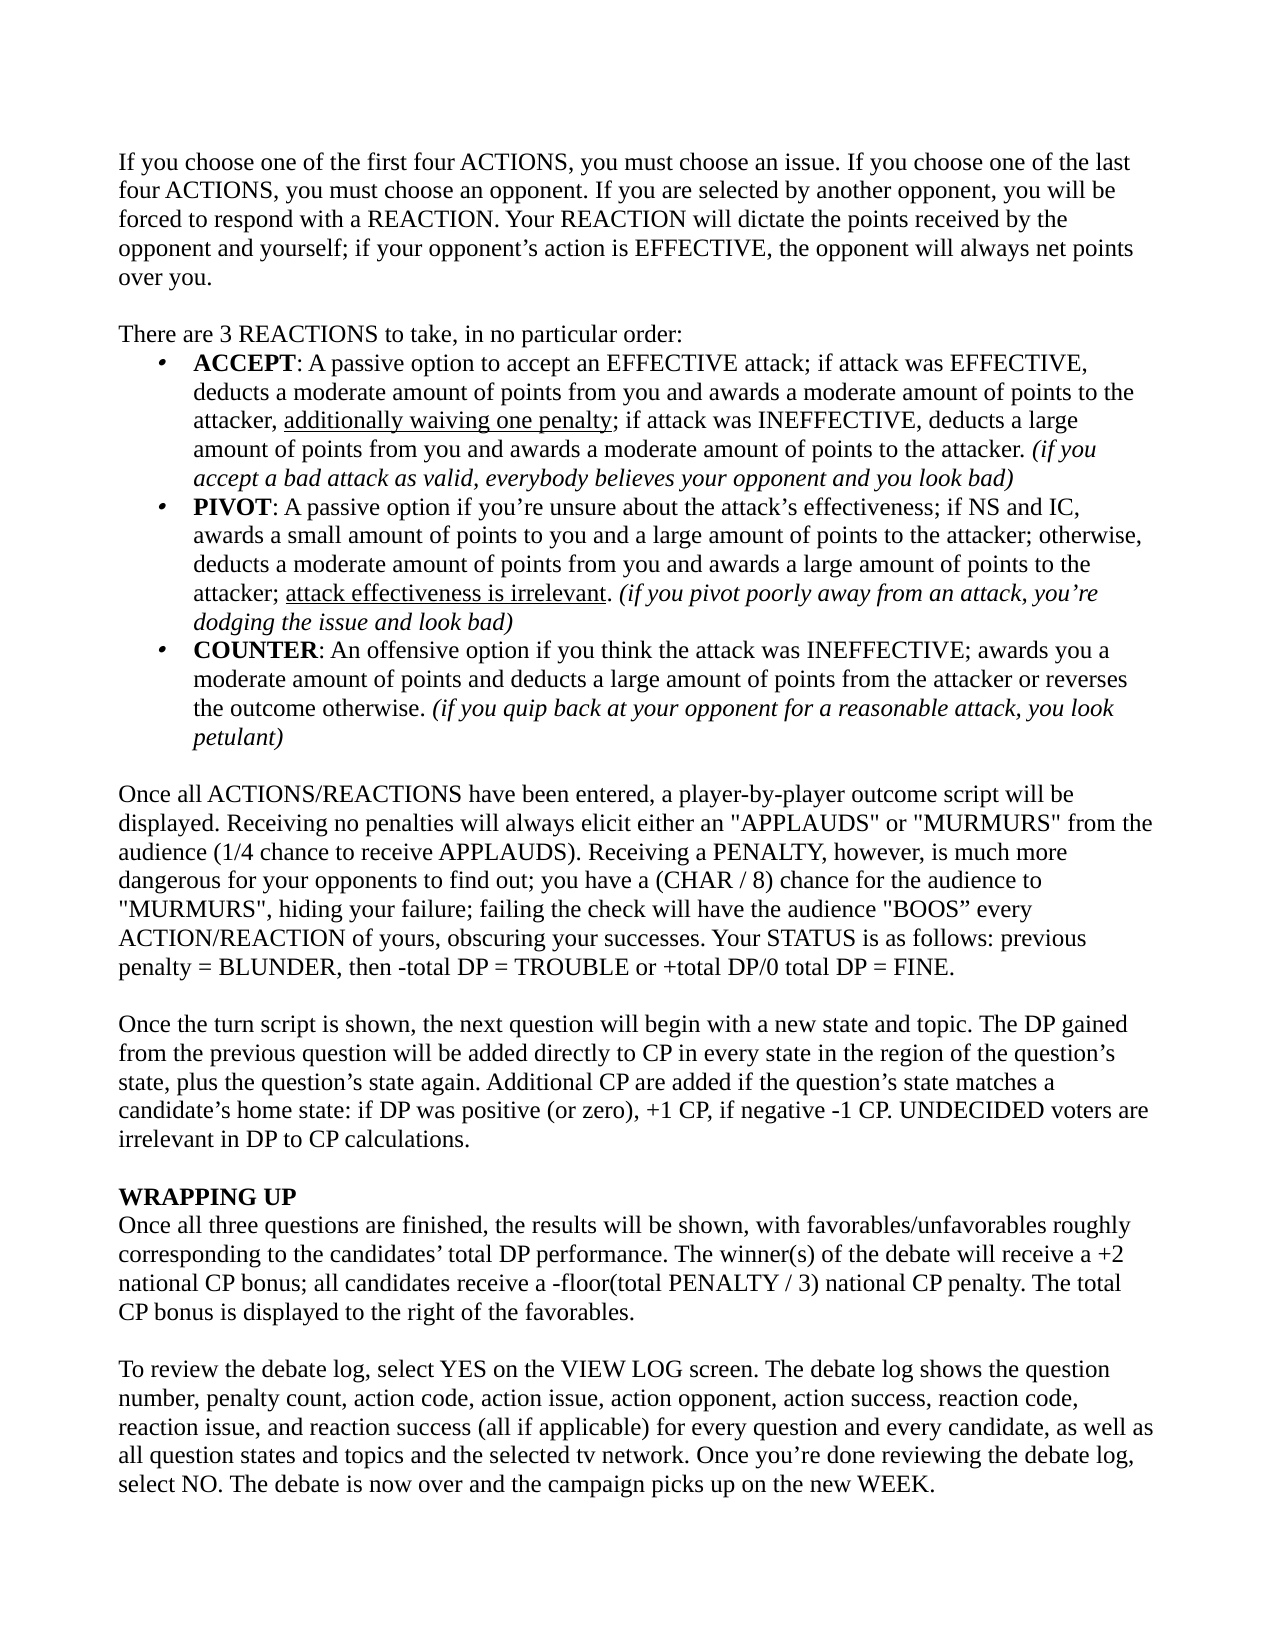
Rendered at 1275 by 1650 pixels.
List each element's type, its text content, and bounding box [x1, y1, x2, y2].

list ACCEPT: A passive option to accept an EFFECTIVE attack; if attack was EFFECTIVE, deducts a moderate amount of points from you and awards a moderate amount of points to the attacker, additionally waiving one penalty; if attack was INEFFECTIVE, deducts a large amount of points from you and awards a moderate amount of points to the attacker. (if you accept a bad attack as valid, everybody believes your opponent and you look bad) [156, 348, 1157, 492]
text Once the turn script is shown, the next question will begin with a new state and topic. The DP gained from the previous question will be added directly to CP in every state in the region of the question’s state, plus the question’s state again. Additional CP are added if the question’s state matches a candidate’s home state: if DP was positive (or zero), +1 CP, if negative -1 CP. UNDECIDED voters are irrelevant in DP to CP calculations. [118, 1009, 1157, 1153]
text Once all ACTIONS/REACTIONS have been entered, a player-by-player outcome script will be displayed. Receiving no penalties will always elicit either an "APPLAUDS" or "MURMURS" from the audience (1/4 chance to receive APPLAUDS). Receiving a PENALTY, however, is much more dangerous for your opponents to find out; you have a (CHAR / 8) chance for the audience to "MURMURS", hiding your failure; failing the check will have the audience "BOOS” every ACTION/REACTION of yours, obscuring your successes. Your STATUS is as follows: previous penalty = BLUNDER, then -total DP = TROUBLE or +total DP/0 total DP = FINE. [118, 779, 1157, 981]
list PIVOT: A passive option if you’re unsure about the attack’s effectiveness; if NS and IC, awards a small amount of points to you and a large amount of points to the attacker; otherwise, deducts a moderate amount of points from you and awards a large amount of points to the attacker; attack effectiveness is irrelevant. (if you pivot poorly away from an attack, you’re dodging the issue and look bad) [156, 492, 1157, 636]
text If you choose one of the first four ACTIONS, you must choose an issue. If you choose one of the last four ACTIONS, you must choose an opponent. If you are selected by another opponent, you will be forced to respond with a REACTION. Your REACTION will dictate the points received by the opponent and yourself; if your opponent’s action is EFFECTIVE, the opponent will always net points over you. [118, 147, 1157, 291]
text Once all three questions are finished, the results will be shown, with favorables/unfavorables roughly corresponding to the candidates’ total DP performance. The winner(s) of the debate will receive a +2 national CP bonus; all candidates receive a -floor(total PENALTY / 3) national CP penalty. The total CP bonus is displayed to the right of the favorables. [118, 1211, 1157, 1326]
text There are 3 REACTIONS to take, in no particular order: [118, 319, 1157, 348]
text WRAPPING UP [118, 1182, 1157, 1211]
text To review the debate log, select YES on the VIEW LOG screen. The debate log shows the question number, penalty count, action code, action issue, action opponent, action success, reaction code, reaction issue, and reaction success (all if applicable) for every question and every candidate, as well as all question states and topics and the selected tv network. Once you’re done reviewing the debate log, select NO. The debate is now over and the campaign picks up on the new WEEK. [118, 1354, 1157, 1498]
list COUNTER: An offensive option if you think the attack was INEFFECTIVE; awards you a moderate amount of points and deducts a large amount of points from the attacker or reverses the outcome otherwise. (if you quip back at your opponent for a reasonable attack, you look petulant) [156, 636, 1157, 751]
